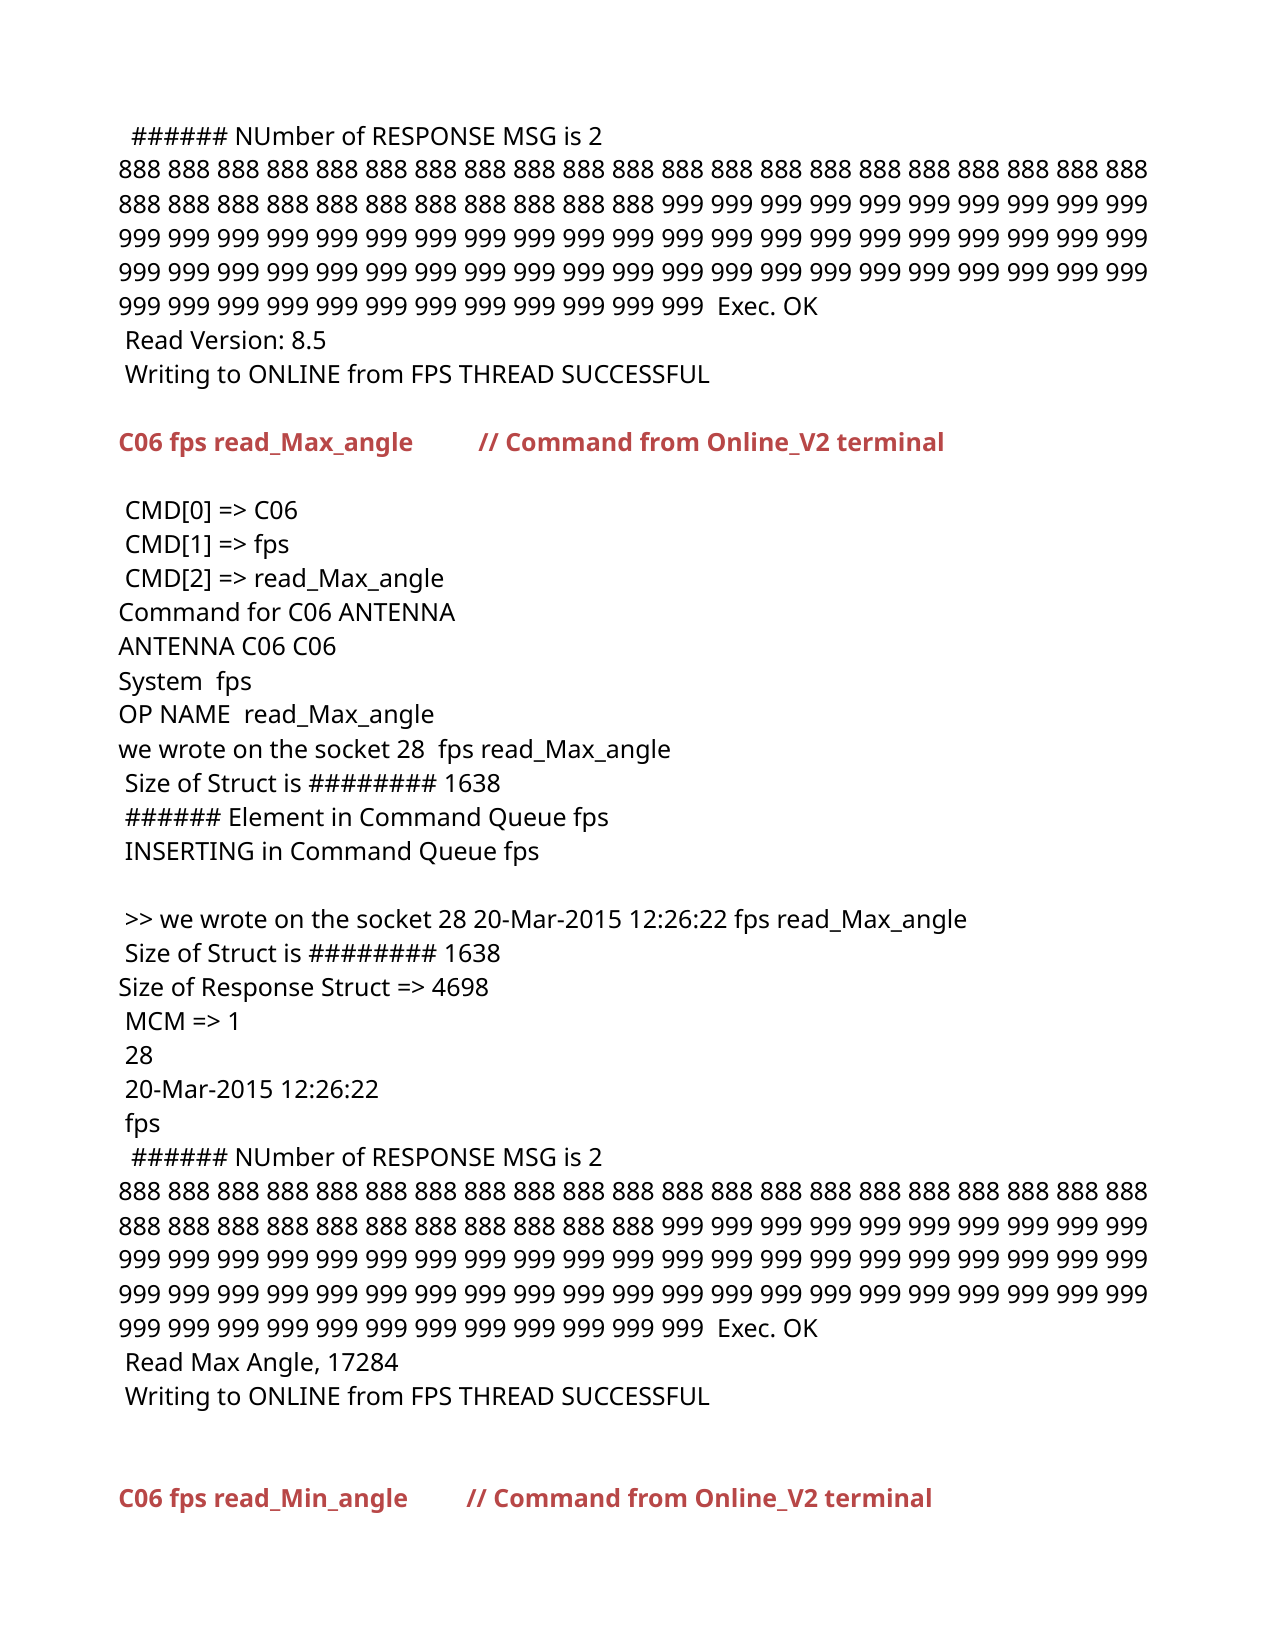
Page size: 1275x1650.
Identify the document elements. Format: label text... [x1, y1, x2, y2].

text Writing to ONLINE from FPS THREAD SUCCESSFUL [118, 1378, 1157, 1412]
text Size of Response Struct => 4698 [118, 970, 1157, 1004]
text CMD[0] => C06 [118, 493, 1157, 527]
text 28 [118, 1038, 1157, 1072]
text OP NAME read_Max_angle [118, 697, 1157, 731]
text System fps [118, 663, 1157, 697]
text CMD[1] => fps [118, 527, 1157, 561]
text ANTENNA C06 C06 [118, 629, 1157, 663]
text Read Max Angle, 17284 [118, 1344, 1157, 1378]
text C06 fps read_Max_angle // Command from Online_V2 terminal [118, 425, 1157, 459]
text fps [118, 1106, 1157, 1140]
text ###### Element in Command Queue fps [118, 799, 1157, 833]
text Writing to ONLINE from FPS THREAD SUCCESSFUL [118, 357, 1157, 391]
text MCM => 1 [118, 1004, 1157, 1038]
text 888 888 888 888 888 888 888 888 888 888 888 888 888 888 888 888 888 888 888 888 888 888 888 888 888 888 888 888 888 888 888 888 999 999 999 999 999 999 999 999 999 999 999 999 999 999 999 999 999 999 999 999 999 999 999 999 999 999 999 999 999 999 999 999 999 999 999 999 999 999 999 999 999 999 999 999 999 999 999 999 999 999 999 999 999 999 999 999 999 999 999 999 999 999 999 999 Exec. OK [118, 152, 1157, 322]
text ###### NUmber of RESPONSE MSG is 2 [118, 118, 1157, 152]
text 20-Mar-2015 12:26:22 [118, 1072, 1157, 1106]
text Command for C06 ANTENNA [118, 595, 1157, 629]
text >> we wrote on the socket 28 20-Mar-2015 12:26:22 fps read_Max_angle [118, 902, 1157, 936]
text INSERTING in Command Queue fps [118, 833, 1157, 867]
text Size of Struct is ######## 1638 [118, 936, 1157, 970]
text CMD[2] => read_Max_angle [118, 561, 1157, 595]
text Size of Struct is ######## 1638 [118, 765, 1157, 799]
text 888 888 888 888 888 888 888 888 888 888 888 888 888 888 888 888 888 888 888 888 888 888 888 888 888 888 888 888 888 888 888 888 999 999 999 999 999 999 999 999 999 999 999 999 999 999 999 999 999 999 999 999 999 999 999 999 999 999 999 999 999 999 999 999 999 999 999 999 999 999 999 999 999 999 999 999 999 999 999 999 999 999 999 999 999 999 999 999 999 999 999 999 999 999 999 999 Exec. OK [118, 1174, 1157, 1344]
text C06 fps read_Min_angle // Command from Online_V2 terminal [118, 1481, 1157, 1515]
text Read Version: 8.5 [118, 322, 1157, 357]
text ###### NUmber of RESPONSE MSG is 2 [118, 1140, 1157, 1174]
text we wrote on the socket 28 fps read_Max_angle [118, 731, 1157, 765]
